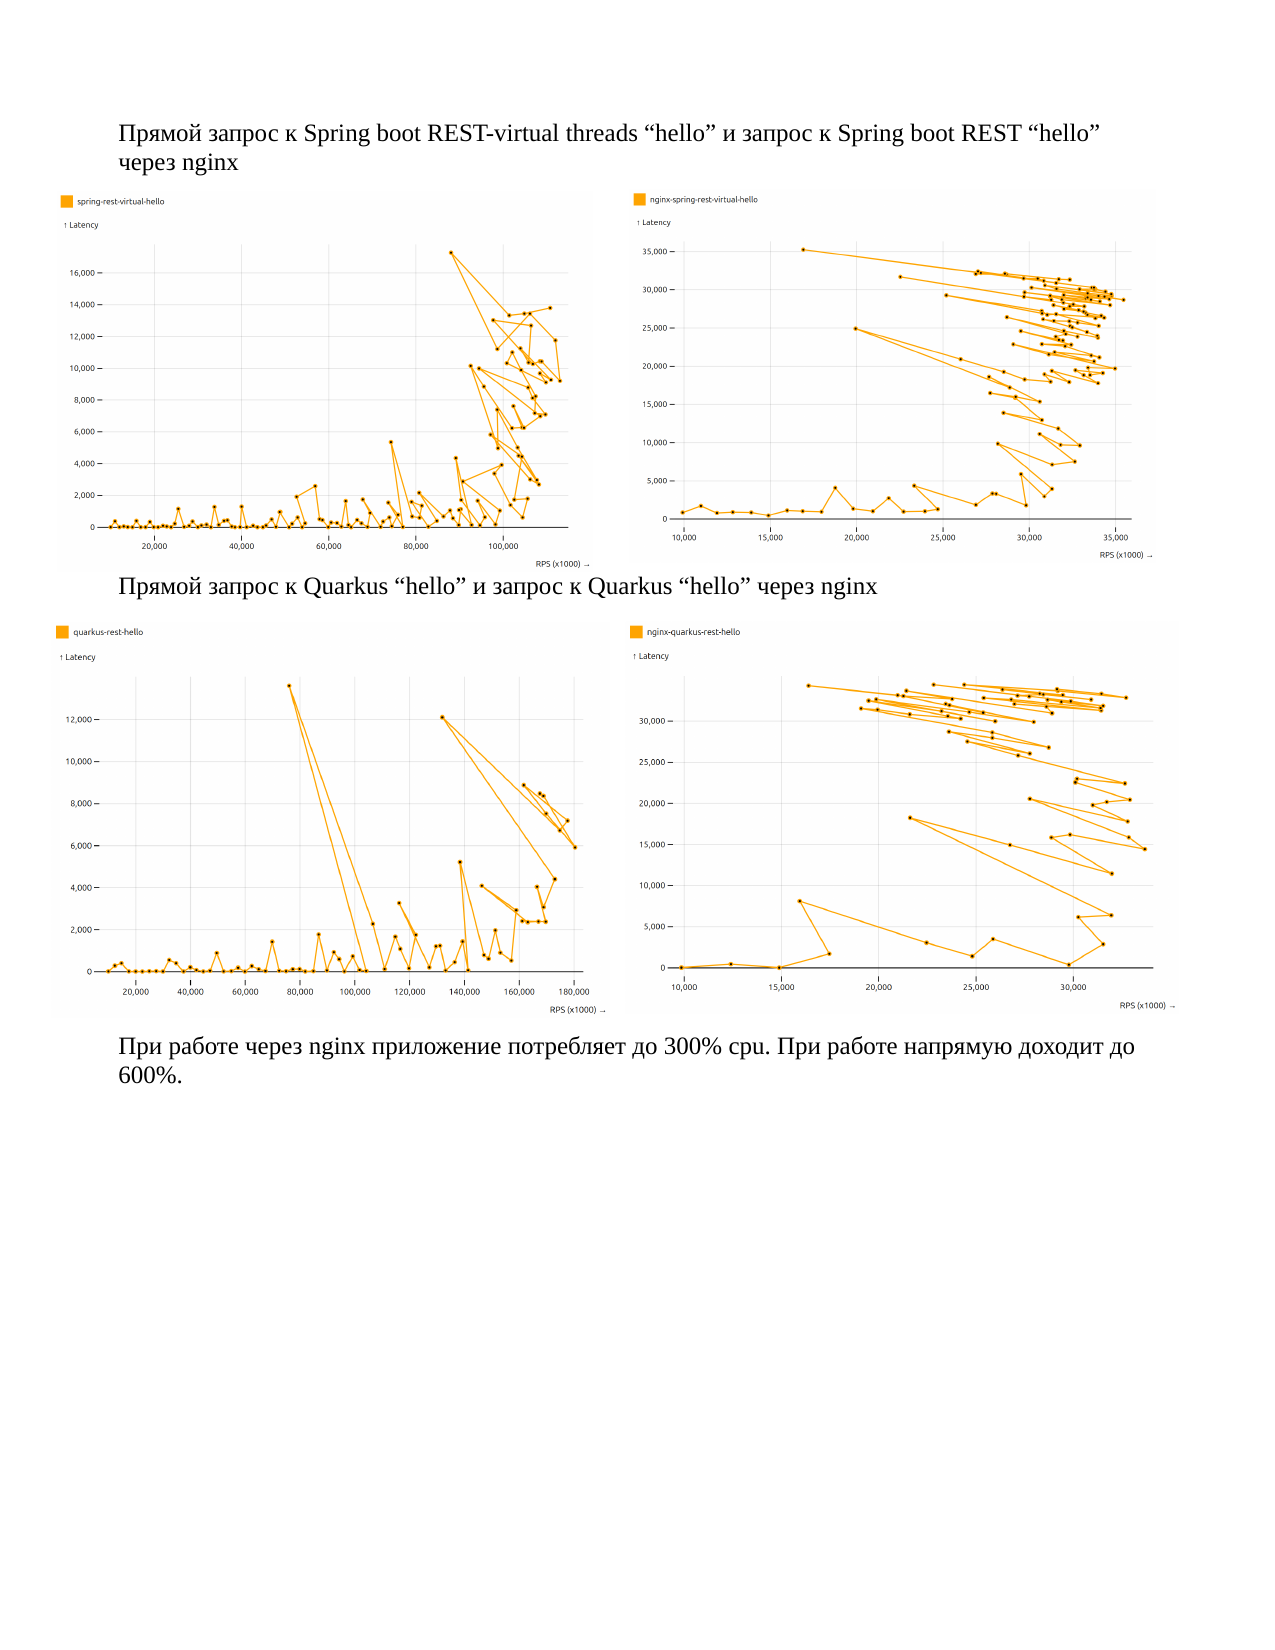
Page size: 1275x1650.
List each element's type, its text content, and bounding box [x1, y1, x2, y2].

picture [56, 191, 594, 572]
text При работе через nginx приложение потребляет до 300% cpu. При работе напрямую доходит до 600%. [118, 859, 1157, 1089]
text Прямой запрос к Quarkus “hello” и запрос к Quarkus “hello” через nginx [118, 176, 1157, 600]
picture [629, 189, 1157, 563]
text Прямой запрос к Spring boot REST-virtual threads “hello” и запрос к Spring boot REST “hello” через nginx [118, 118, 1157, 176]
picture [51, 622, 610, 1018]
picture [625, 621, 1180, 1014]
